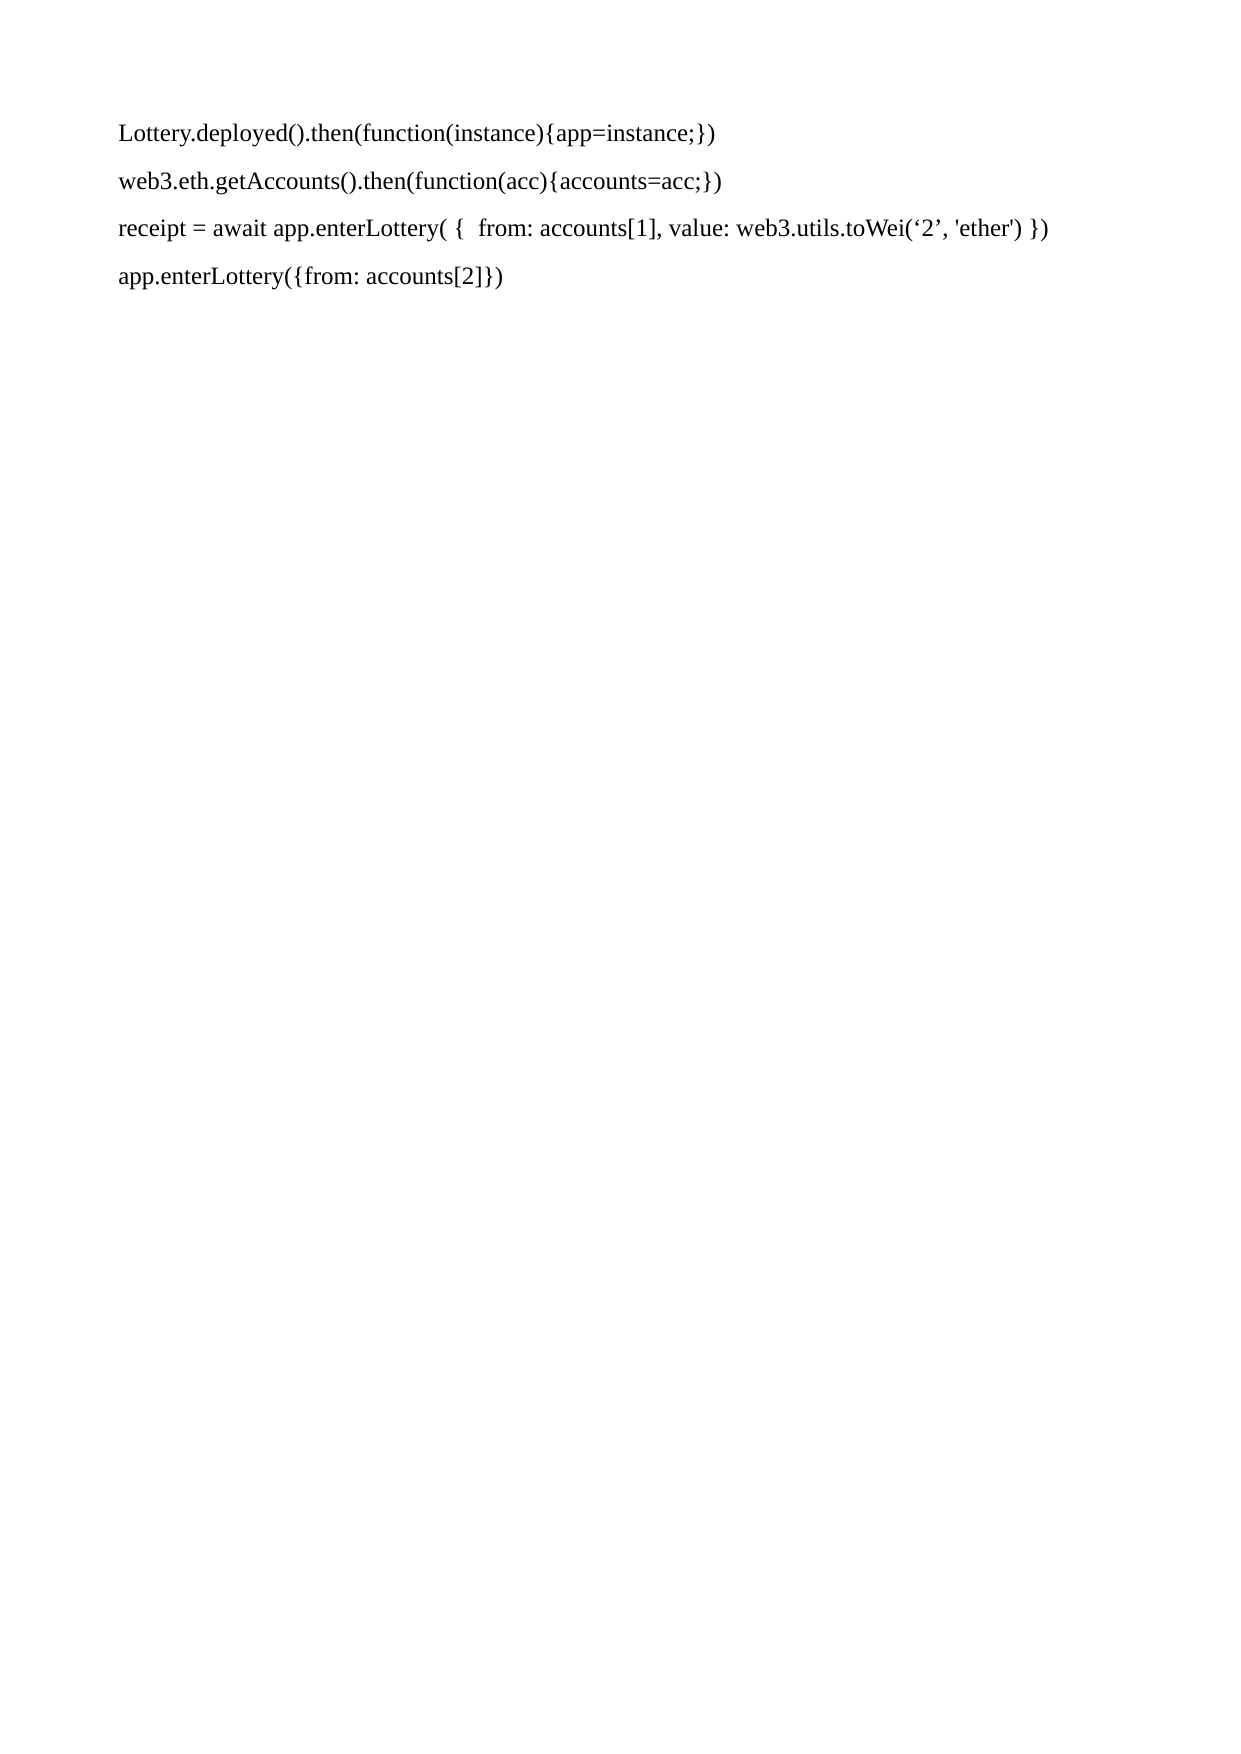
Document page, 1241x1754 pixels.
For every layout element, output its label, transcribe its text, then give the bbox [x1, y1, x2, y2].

text web3.eth.getAccounts().then(function(acc){accounts=acc;}) [118, 166, 1122, 194]
text app.enterLottery({from: accounts[2]}) [118, 261, 1122, 290]
text Lottery.deployed().then(function(instance){app=instance;}) [118, 118, 1122, 147]
text receipt = await app.enterLottery( { from: accounts[1], value: web3.utils.toWei(‘2’, 'ether') }) [118, 213, 1122, 242]
